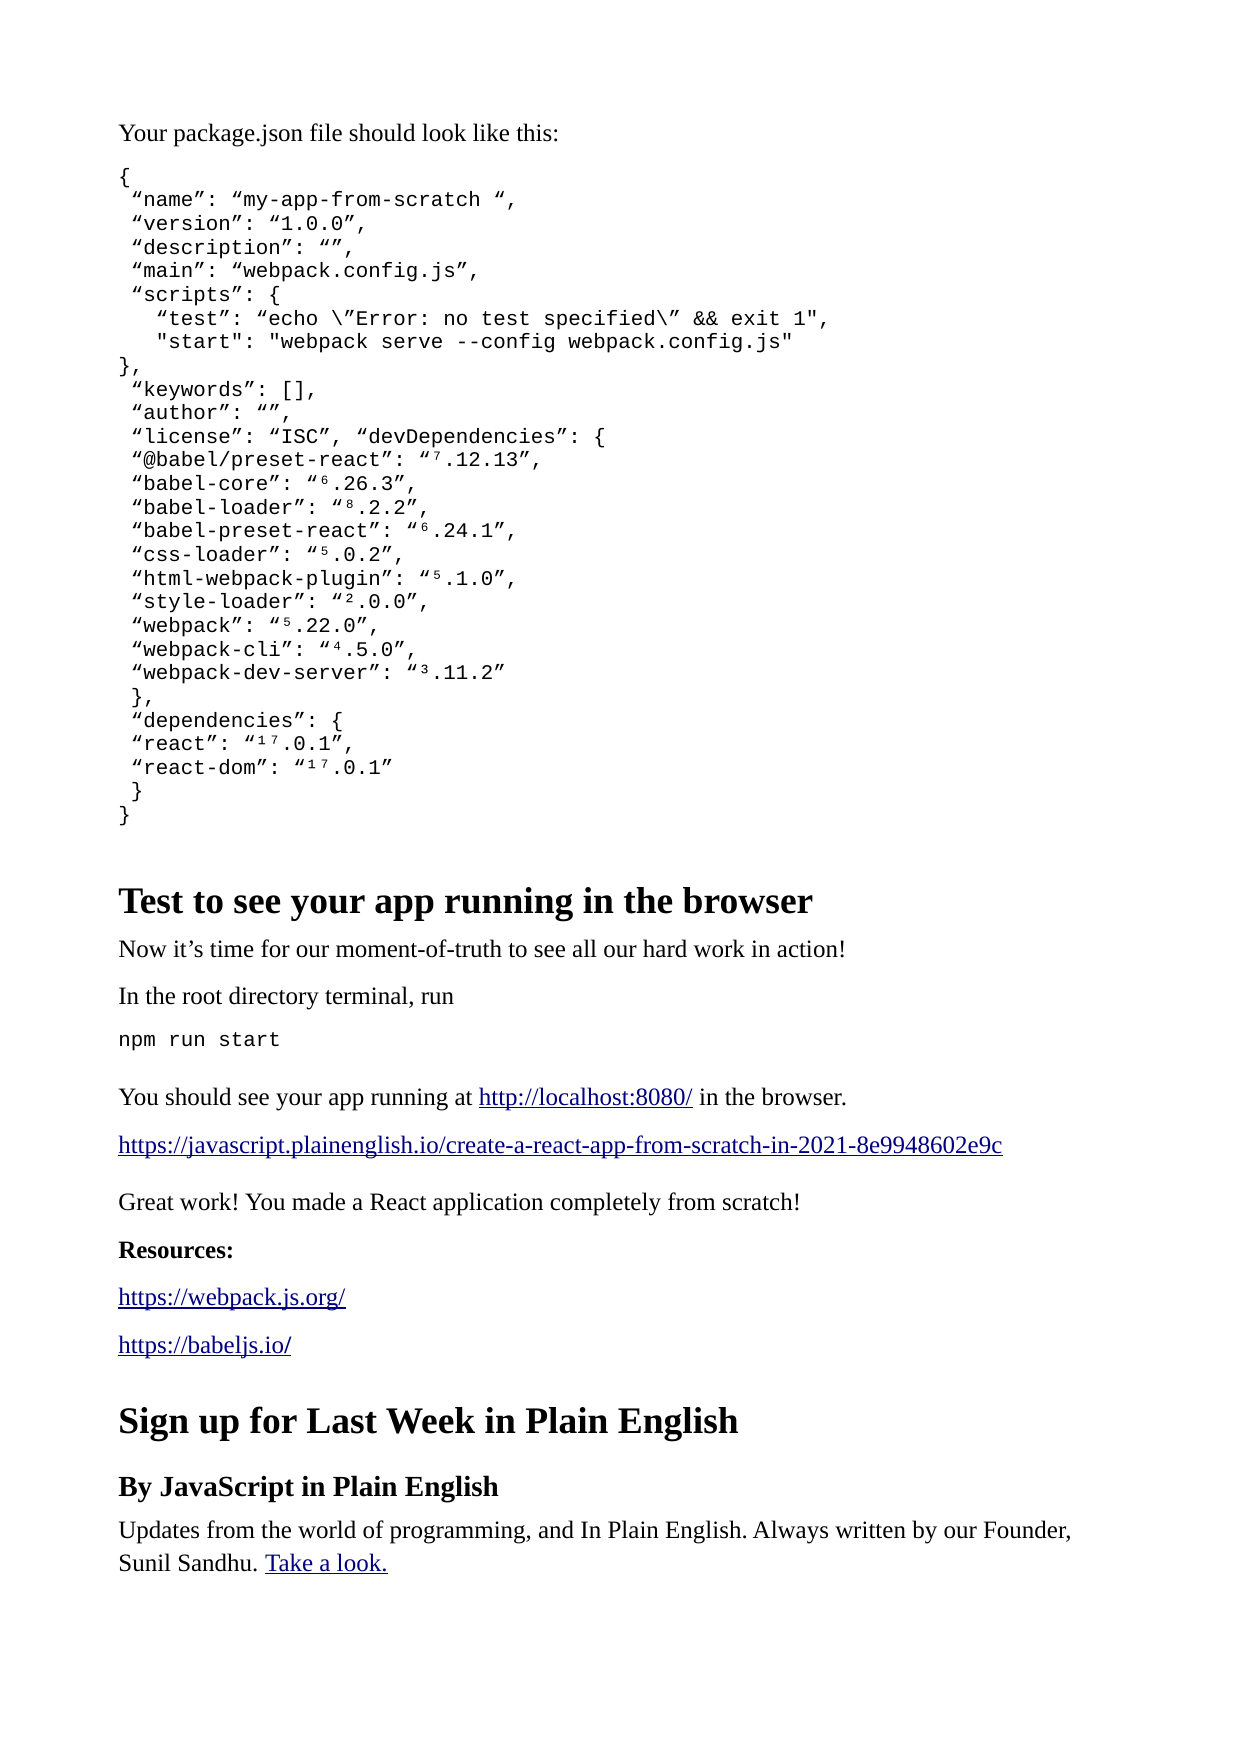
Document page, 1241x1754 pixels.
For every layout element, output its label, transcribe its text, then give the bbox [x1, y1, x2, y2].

text Your package.json file should look like this: [118, 118, 1122, 147]
text npm run start [118, 1029, 1122, 1053]
text “webpack-dev-server”: “³.11.2” [118, 662, 1122, 686]
text “react”: “¹⁷.0.1”, [118, 733, 1122, 757]
text “author”: “”, [118, 402, 1122, 426]
text “dependencies”: { [118, 709, 1122, 733]
text Resources: [118, 1235, 1122, 1263]
text “@babel/preset-react”: “⁷.12.13”, [118, 449, 1122, 473]
text “babel-preset-react”: “⁶.24.1”, [118, 520, 1122, 544]
text “main”: “webpack.config.js”, [118, 260, 1122, 284]
text } [118, 781, 1122, 804]
text “version”: “1.0.0”, [118, 213, 1122, 237]
text “webpack”: “⁵.22.0”, [118, 615, 1122, 639]
text https://javascript.plainenglish.io/create-a-react-app-from-scratch-in-2021-8e9948602e9c [118, 1130, 1122, 1158]
text "start": "webpack serve --config webpack.config.js" [118, 331, 1122, 355]
text “license”: “ISC”, “devDependencies”: { [118, 426, 1122, 449]
subtitle Sign up for Last Week in Plain English [118, 1398, 1122, 1442]
text “style-loader”: “².0.0”, [118, 591, 1122, 615]
text In the root directory terminal, run [118, 981, 1122, 1010]
text “html-webpack-plugin”: “⁵.1.0”, [118, 568, 1122, 591]
subtitle By JavaScript in Plain English [118, 1469, 1122, 1502]
text “webpack-cli”: “⁴.5.0”, [118, 639, 1122, 662]
text https://babeljs.io/ [118, 1330, 1122, 1359]
text “description”: “”, [118, 237, 1122, 260]
text “keywords”: [], [118, 378, 1122, 402]
subtitle Test to see your app running in the browser [118, 878, 1122, 921]
text Now it’s time for our moment-of-truth to see all our hard work in action! [118, 934, 1122, 962]
text “name”: “my-app-from-scratch “, [118, 189, 1122, 213]
text }, [118, 355, 1122, 378]
text Updates from the world of programming, and In Plain English. Always written by our Founder, Sunil Sandhu. Take a look. [118, 1515, 1122, 1576]
text “babel-loader”: “⁸.2.2”, [118, 497, 1122, 520]
text https://webpack.js.org/ [118, 1282, 1122, 1311]
text “scripts”: { [118, 284, 1122, 308]
text “react-dom”: “¹⁷.0.1” [118, 757, 1122, 781]
text “babel-core”: “⁶.26.3”, [118, 473, 1122, 497]
text “test”: “echo \”Error: no test specified\” && exit 1", [118, 308, 1122, 331]
text “css-loader”: “⁵.0.2”, [118, 544, 1122, 568]
text } [118, 804, 1122, 828]
text Great work! You made a React application completely from scratch! [118, 1187, 1122, 1216]
text You should see your app running at http://localhost:8080/ in the browser. [118, 1082, 1122, 1111]
text }, [118, 686, 1122, 709]
text { [118, 166, 1122, 189]
